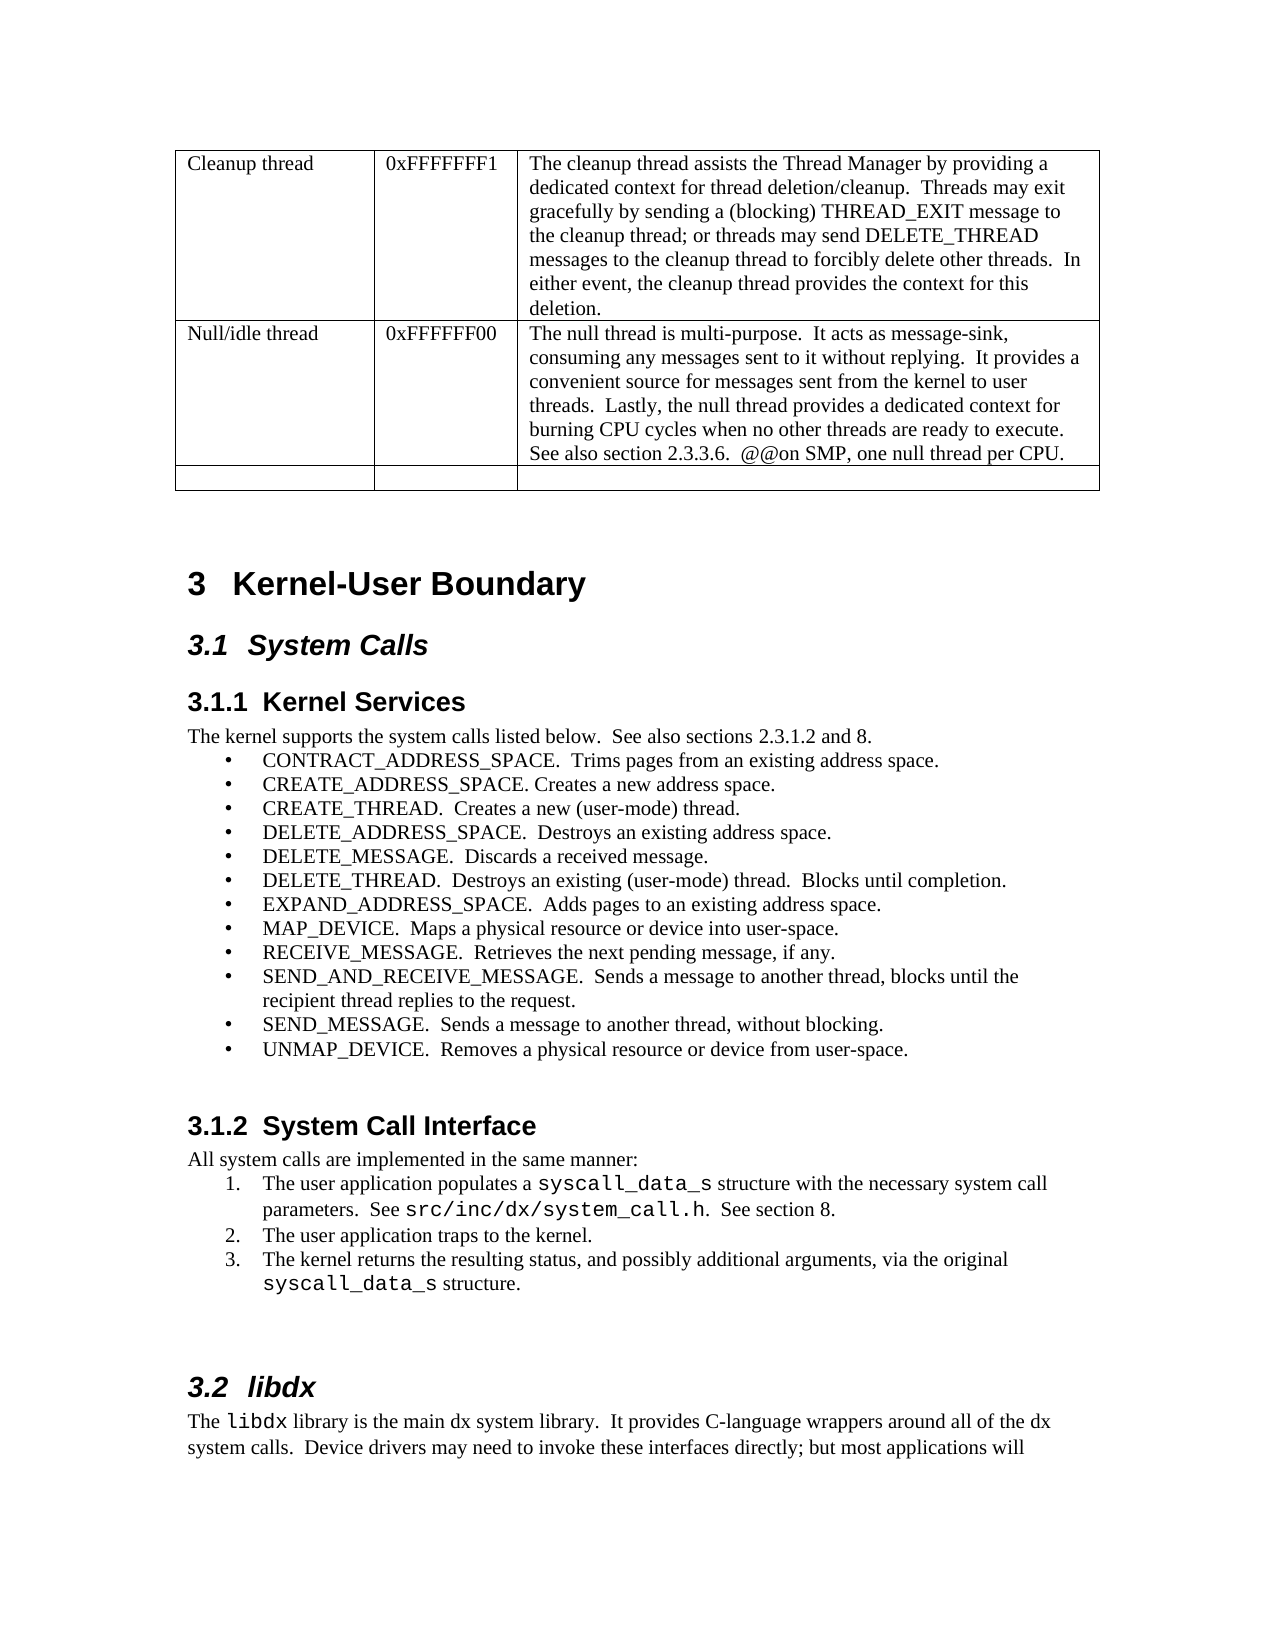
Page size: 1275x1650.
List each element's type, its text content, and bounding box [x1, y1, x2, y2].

list CONTRACT_ADDRESS_SPACE. Trims pages from an existing address space. [225, 748, 1087, 772]
list DELETE_MESSAGE. Discards a received message. [225, 844, 1087, 868]
table_cell [518, 466, 1099, 490]
table_cell Cleanup thread [176, 151, 374, 319]
subtitle libdx [187, 1369, 1087, 1403]
subtitle Kernel Services [187, 686, 1087, 717]
list The user application traps to the kernel. [225, 1223, 1087, 1247]
list DELETE_ADDRESS_SPACE. Destroys an existing address space. [225, 820, 1087, 844]
table_cell 0xFFFFFF00 [375, 321, 517, 465]
list CREATE_ADDRESS_SPACE. Creates a new address space. [225, 772, 1087, 796]
subtitle Kernel-User Boundary [187, 564, 1087, 603]
text The kernel supports the system calls listed below. See also sections 2.3.1.2 and 8. [187, 724, 1087, 748]
list DELETE_THREAD. Destroys an existing (user-mode) thread. Blocks until completion. [225, 868, 1087, 892]
table_cell The null thread is multi-purpose. It acts as message-sink, consuming any messages sent to it without replying. It provides a convenient source for messages sent from the kernel to user threads. Lastly, the null thread provides a dedicated context for burning CPU cycles when no other threads are ready to execute. See also section 2.3.3.6. @@on SMP, one null thread per CPU. [518, 321, 1099, 465]
subtitle System Call Interface [187, 1109, 1087, 1141]
list The user application populates a syscall_data_s structure with the necessary system call parameters. See src/inc/dx/system_call.h. See section 8. [225, 1171, 1087, 1223]
list SEND_MESSAGE. Sends a message to another thread, without blocking. [225, 1012, 1087, 1036]
list MAP_DEVICE. Maps a physical resource or device into user-space. [225, 916, 1087, 940]
list The kernel returns the resulting status, and possibly additional arguments, via the original syscall_data_s structure. [225, 1247, 1087, 1296]
text The libdx library is the main dx system library. It provides C-language wrappers around all of the dx system calls. Device drivers may need to invoke these interfaces directly; but most applications will [187, 1409, 1087, 1459]
table_cell Null/idle thread [176, 321, 374, 465]
list CREATE_THREAD. Creates a new (user-mode) thread. [225, 796, 1087, 820]
list RECEIVE_MESSAGE. Retrieves the next pending message, if any. [225, 940, 1087, 964]
list SEND_AND_RECEIVE_MESSAGE. Sends a message to another thread, blocks until the recipient thread replies to the request. [225, 964, 1087, 1012]
table_cell [375, 466, 517, 490]
table_cell 0xFFFFFFF1 [375, 151, 517, 319]
table_cell The cleanup thread assists the Thread Manager by providing a dedicated context for thread deletion/cleanup. Threads may exit gracefully by sending a (blocking) THREAD_EXIT message to the cleanup thread; or threads may send DELETE_THREAD messages to the cleanup thread to forcibly delete other threads. In either event, the cleanup thread provides the context for this deletion. [518, 151, 1099, 319]
text All system calls are implemented in the same manner: [187, 1147, 1087, 1171]
list EXPAND_ADDRESS_SPACE. Adds pages to an existing address space. [225, 892, 1087, 916]
table_cell [176, 466, 374, 490]
subtitle System Calls [187, 628, 1087, 661]
list UNMAP_DEVICE. Removes a physical resource or device from user-space. [225, 1036, 1087, 1061]
